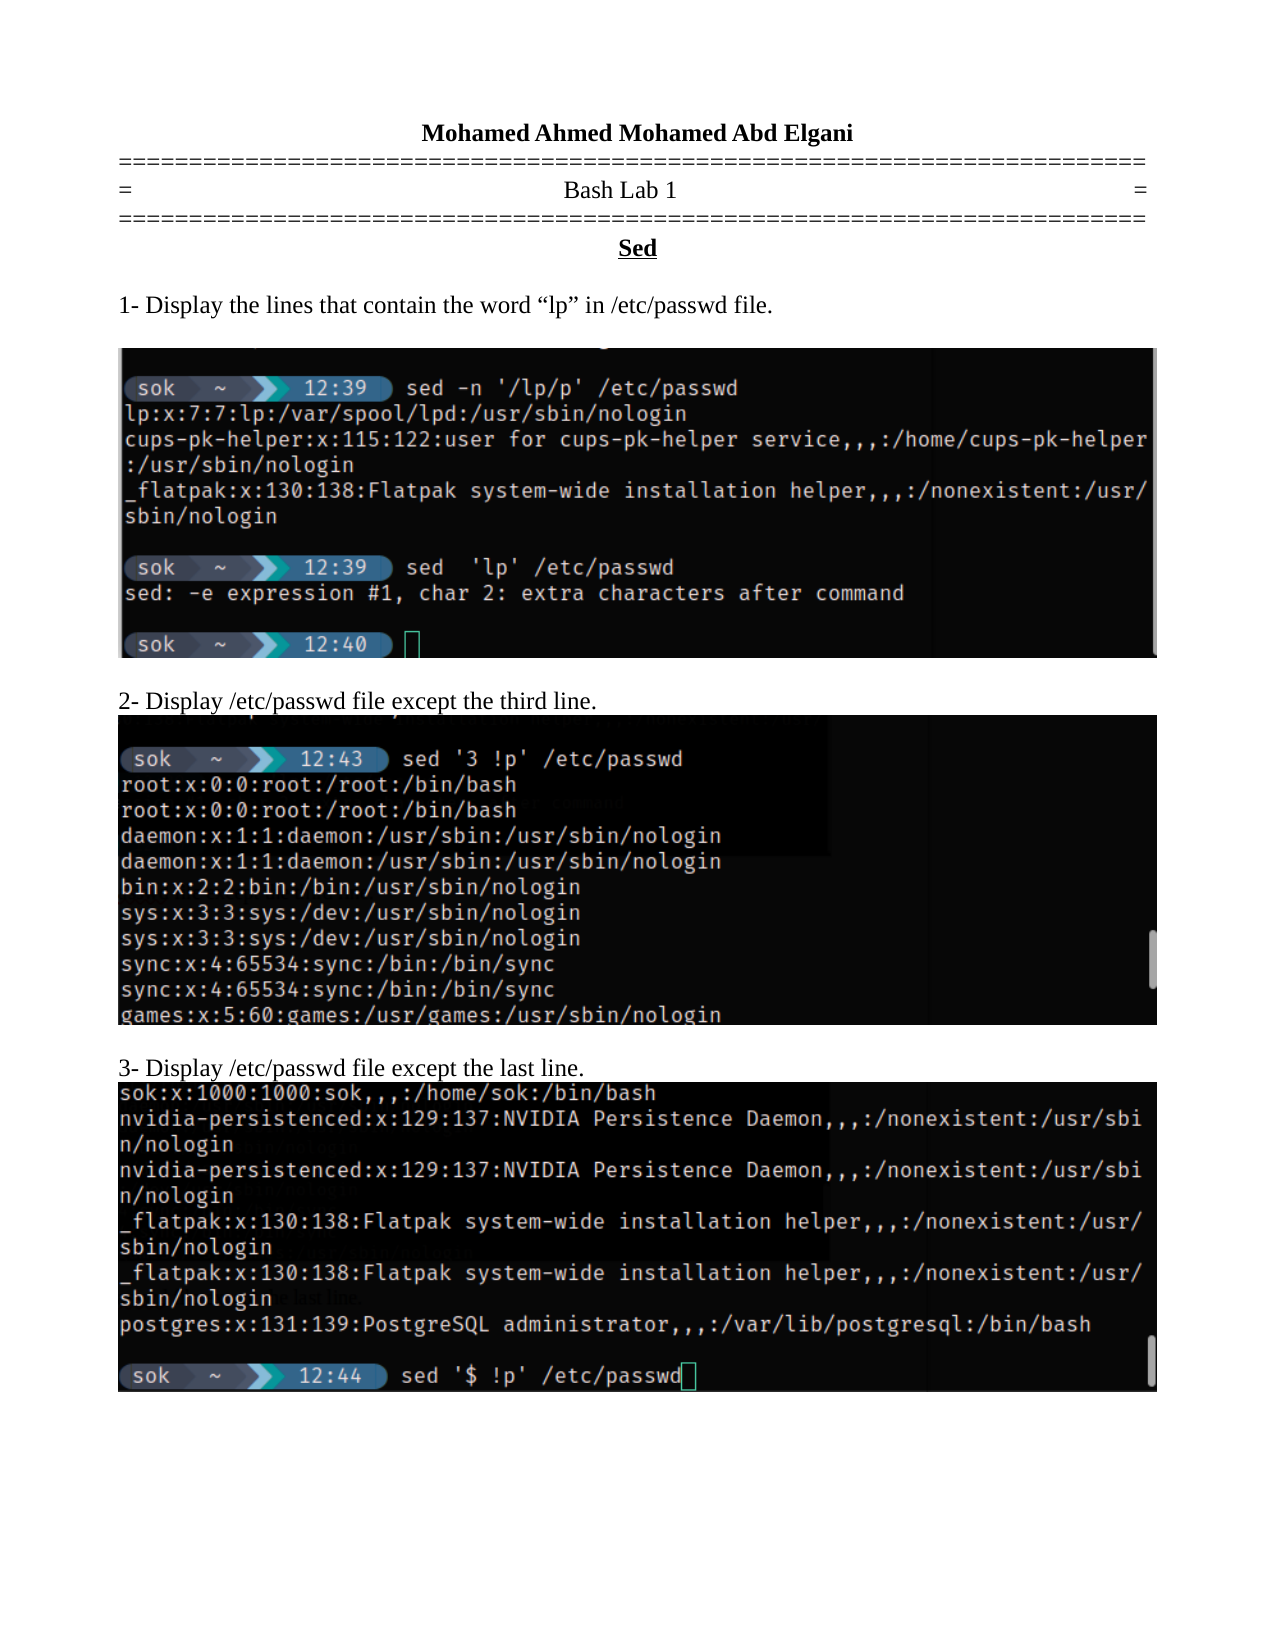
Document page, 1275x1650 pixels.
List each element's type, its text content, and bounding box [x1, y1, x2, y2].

picture [118, 348, 1157, 658]
text ========================================================================= [118, 204, 1157, 233]
text 3- Display /etc/passwd file except the last line. [118, 1053, 1157, 1082]
text = Bash Lab 1 = [118, 176, 1157, 204]
text ========================================================================= [118, 147, 1157, 176]
picture [118, 715, 1157, 1025]
text Mohamed Ahmed Mohamed Abd Elgani [118, 118, 1157, 147]
text 1- Display the lines that contain the word “lp” in /etc/passwd file. [118, 291, 1157, 319]
text Sed [118, 233, 1157, 262]
picture [118, 1082, 1157, 1392]
text 2- Display /etc/passwd file except the third line. [118, 686, 1157, 715]
